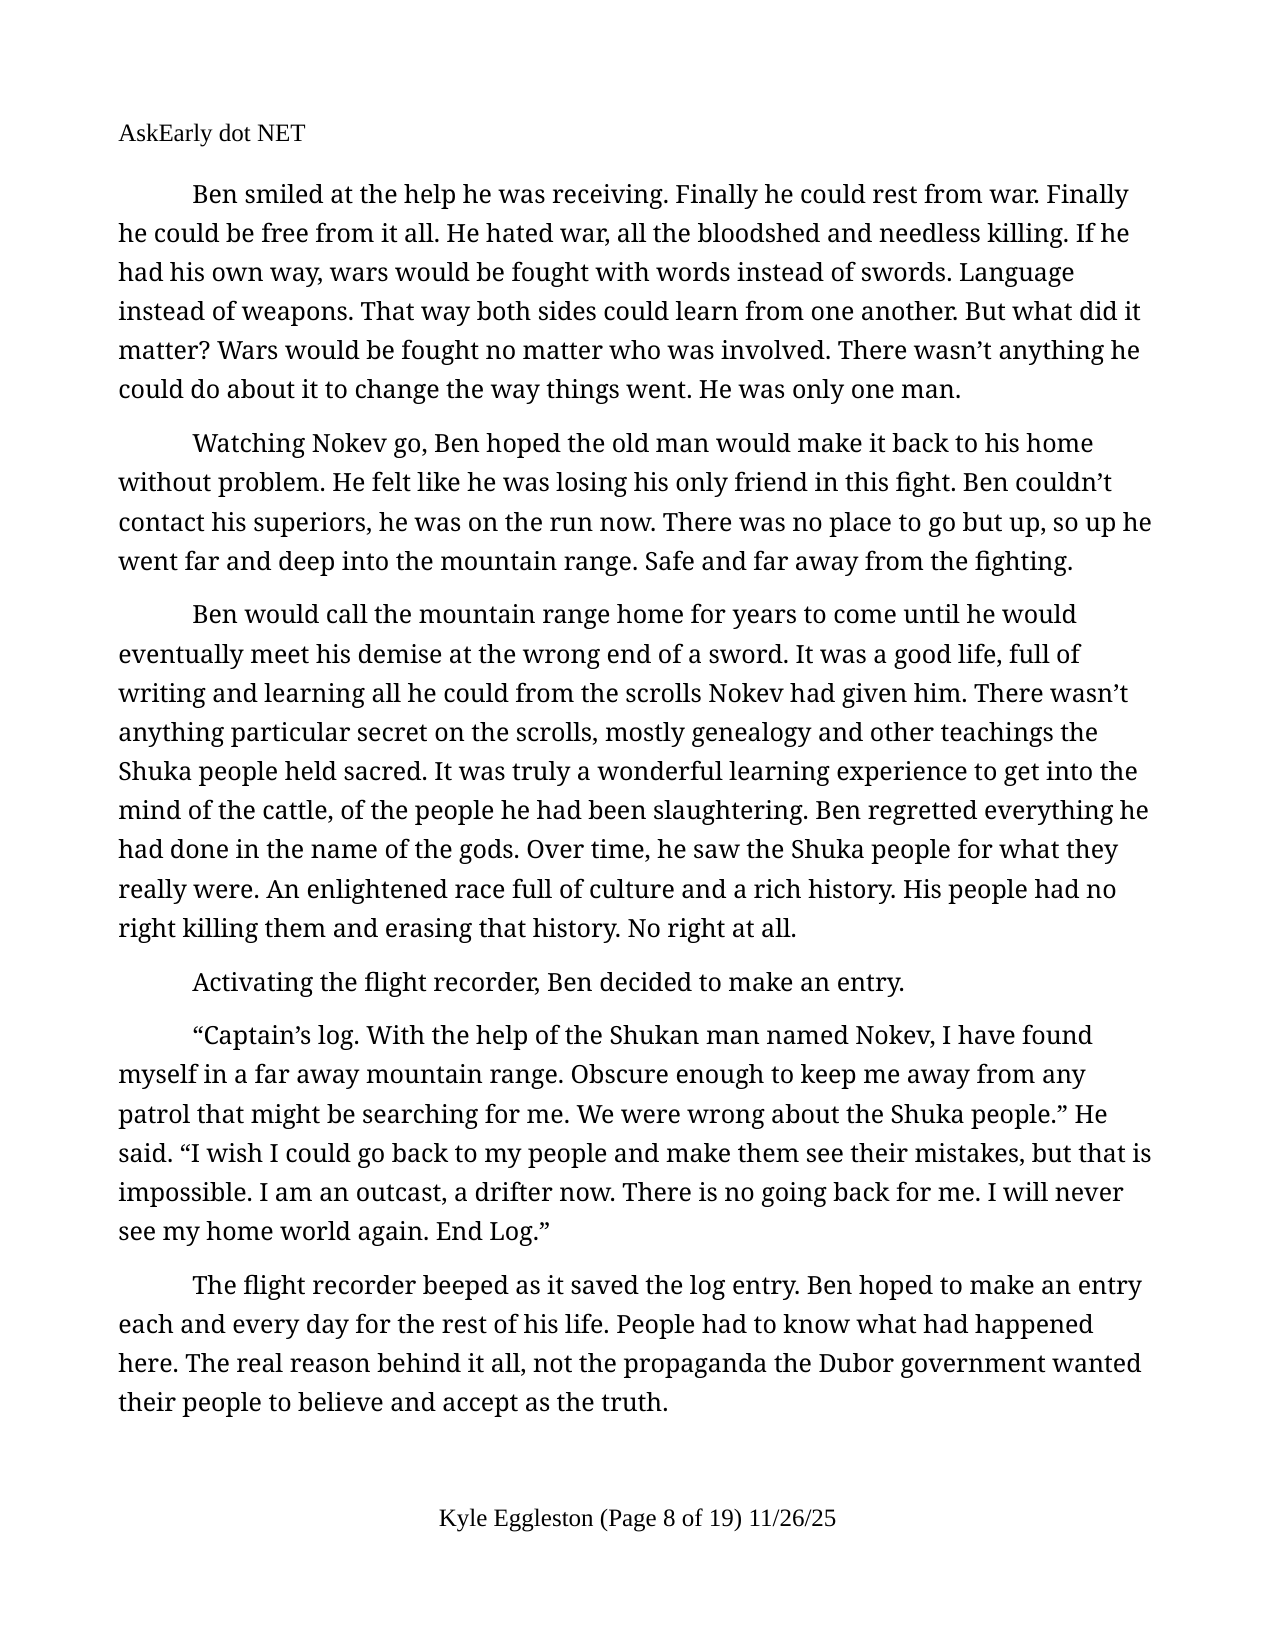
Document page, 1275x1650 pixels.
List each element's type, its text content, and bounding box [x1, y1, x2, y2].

text The flight recorder beeped as it saved the log entry. Ben hoped to make an entry each and every day for the rest of his life. People had to know what had happened here. The real reason behind it all, not the propaganda the Dubor government wanted their people to believe and accept as the truth. [118, 1268, 1157, 1419]
text Activating the flight recorder, Ben decided to make an entry. [118, 964, 1157, 998]
text Watching Nokev go, Ben hoped the old man would make it back to his home without problem. He felt like he was losing his only friend in this fight. Ben couldn’t contact his superiors, he was on the run now. There was no place to go but up, so up he went far and deep into the mountain range. Safe and far away from the fighting. [118, 426, 1157, 577]
text Ben would call the mountain range home for years to come until he would eventually meet his demise at the wrong end of a sword. It was a good life, full of writing and learning all he could from the scrolls Nokev had given him. There wasn’t anything particular secret on the scrolls, mostly genealogy and other teachings the Shuka people held sacred. It was truly a wonderful learning experience to get into the mind of the cattle, of the people he had been slaughtering. Ben regretted everything he had done in the name of the gods. Over time, he saw the Shuka people for what they really were. An enlightened race full of culture and a rich history. His people had no right killing them and erasing that history. No right at all. [118, 597, 1157, 944]
text Ben smiled at the help he was receiving. Finally he could rest from war. Finally he could be free from it all. He hated war, all the bloodshed and needless killing. If he had his own way, wars would be fought with words instead of swords. Language instead of weapons. That way both sides could learn from one another. But what did it matter? Wars would be fought no matter who was involved. There wasn’t anything he could do about it to change the way things went. He was only one man. [118, 176, 1157, 406]
text “Captain’s log. With the help of the Shukan man named Nokev, I have found myself in a far away mountain range. Obscure enough to keep me away from any patrol that might be searching for me. We were wrong about the Shuka people.” He said. “I wish I could go back to my people and make them see their mistakes, but that is impossible. I am an outcast, a drifter now. There is no going back for me. I will never see my home world again. End Log.” [118, 1018, 1157, 1248]
